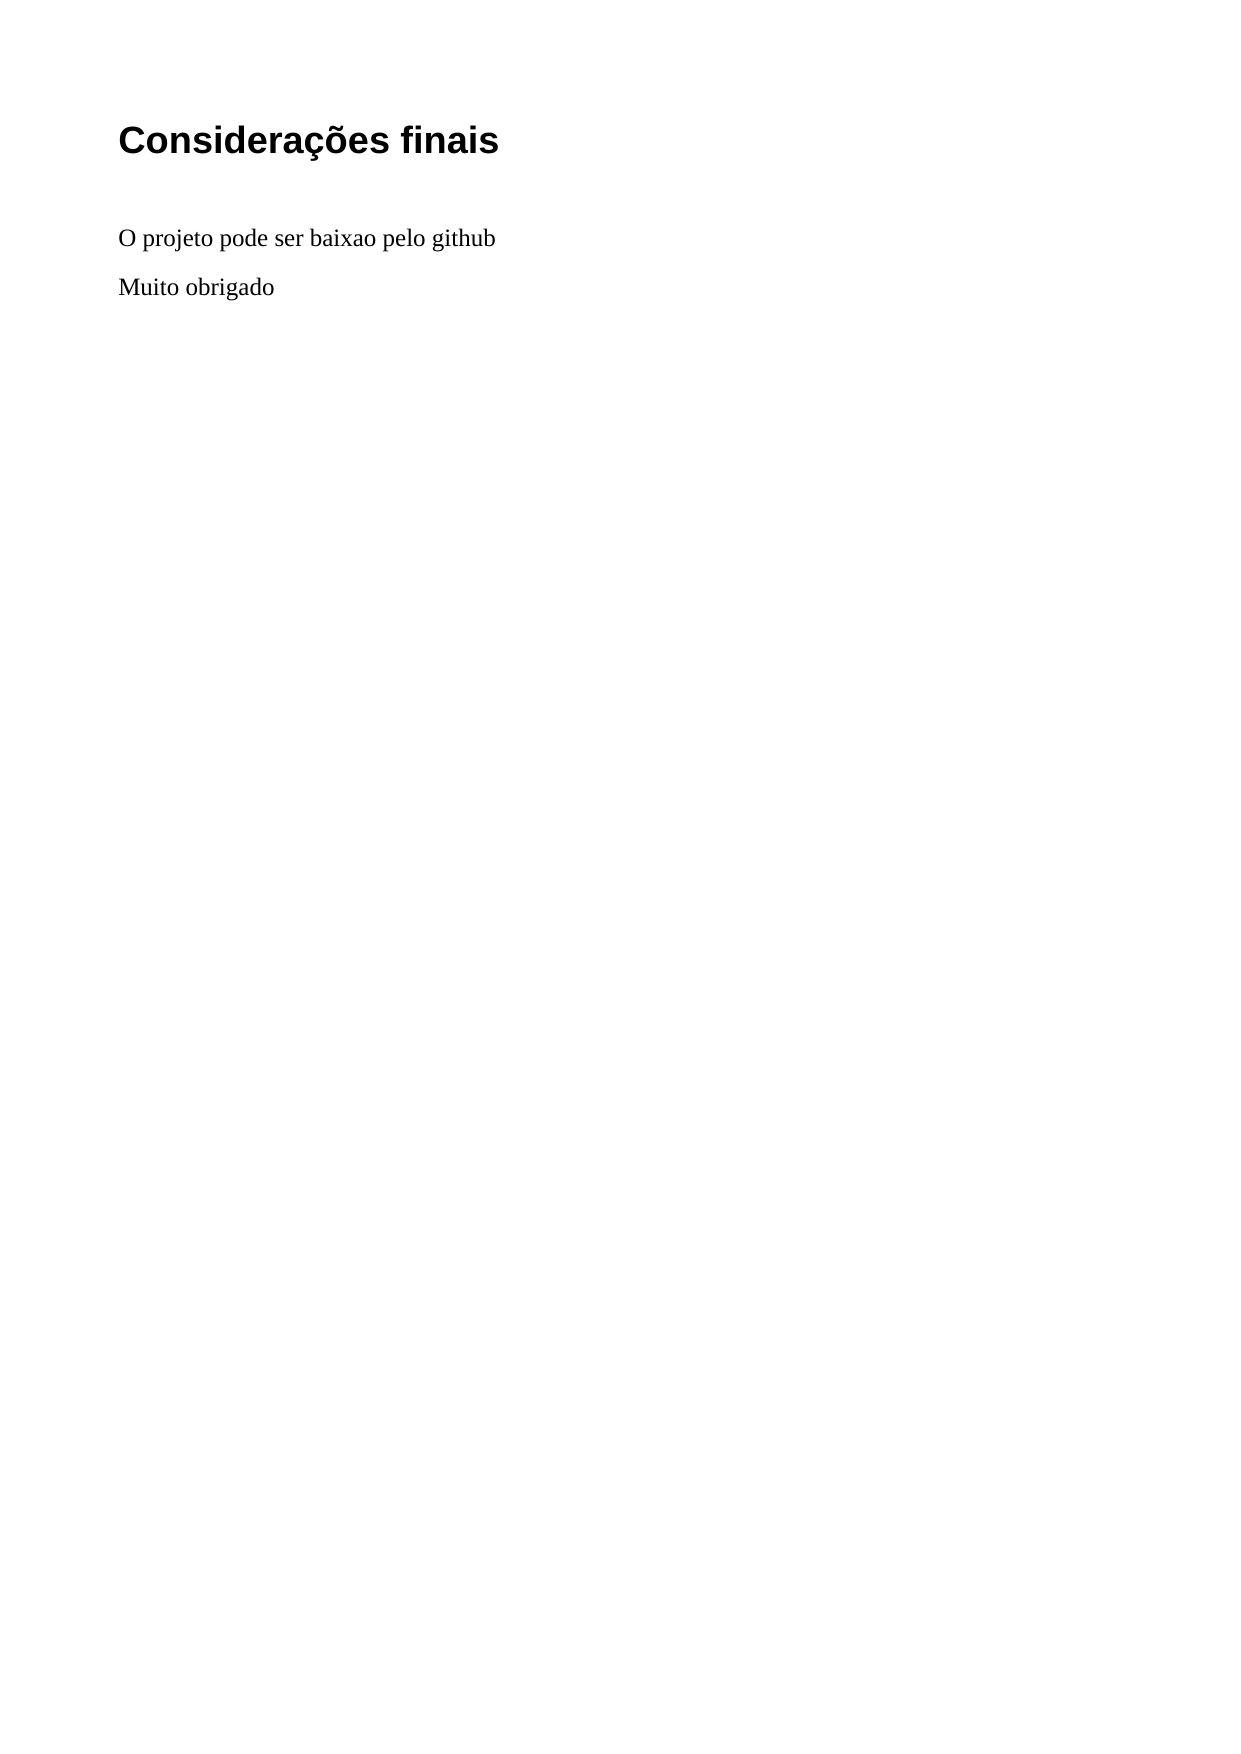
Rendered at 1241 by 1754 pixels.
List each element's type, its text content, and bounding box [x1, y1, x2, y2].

text Muito obrigado [118, 272, 1122, 301]
text O projeto pode ser baixao pelo github [118, 223, 1122, 252]
subtitle Considerações finais [118, 118, 1122, 162]
